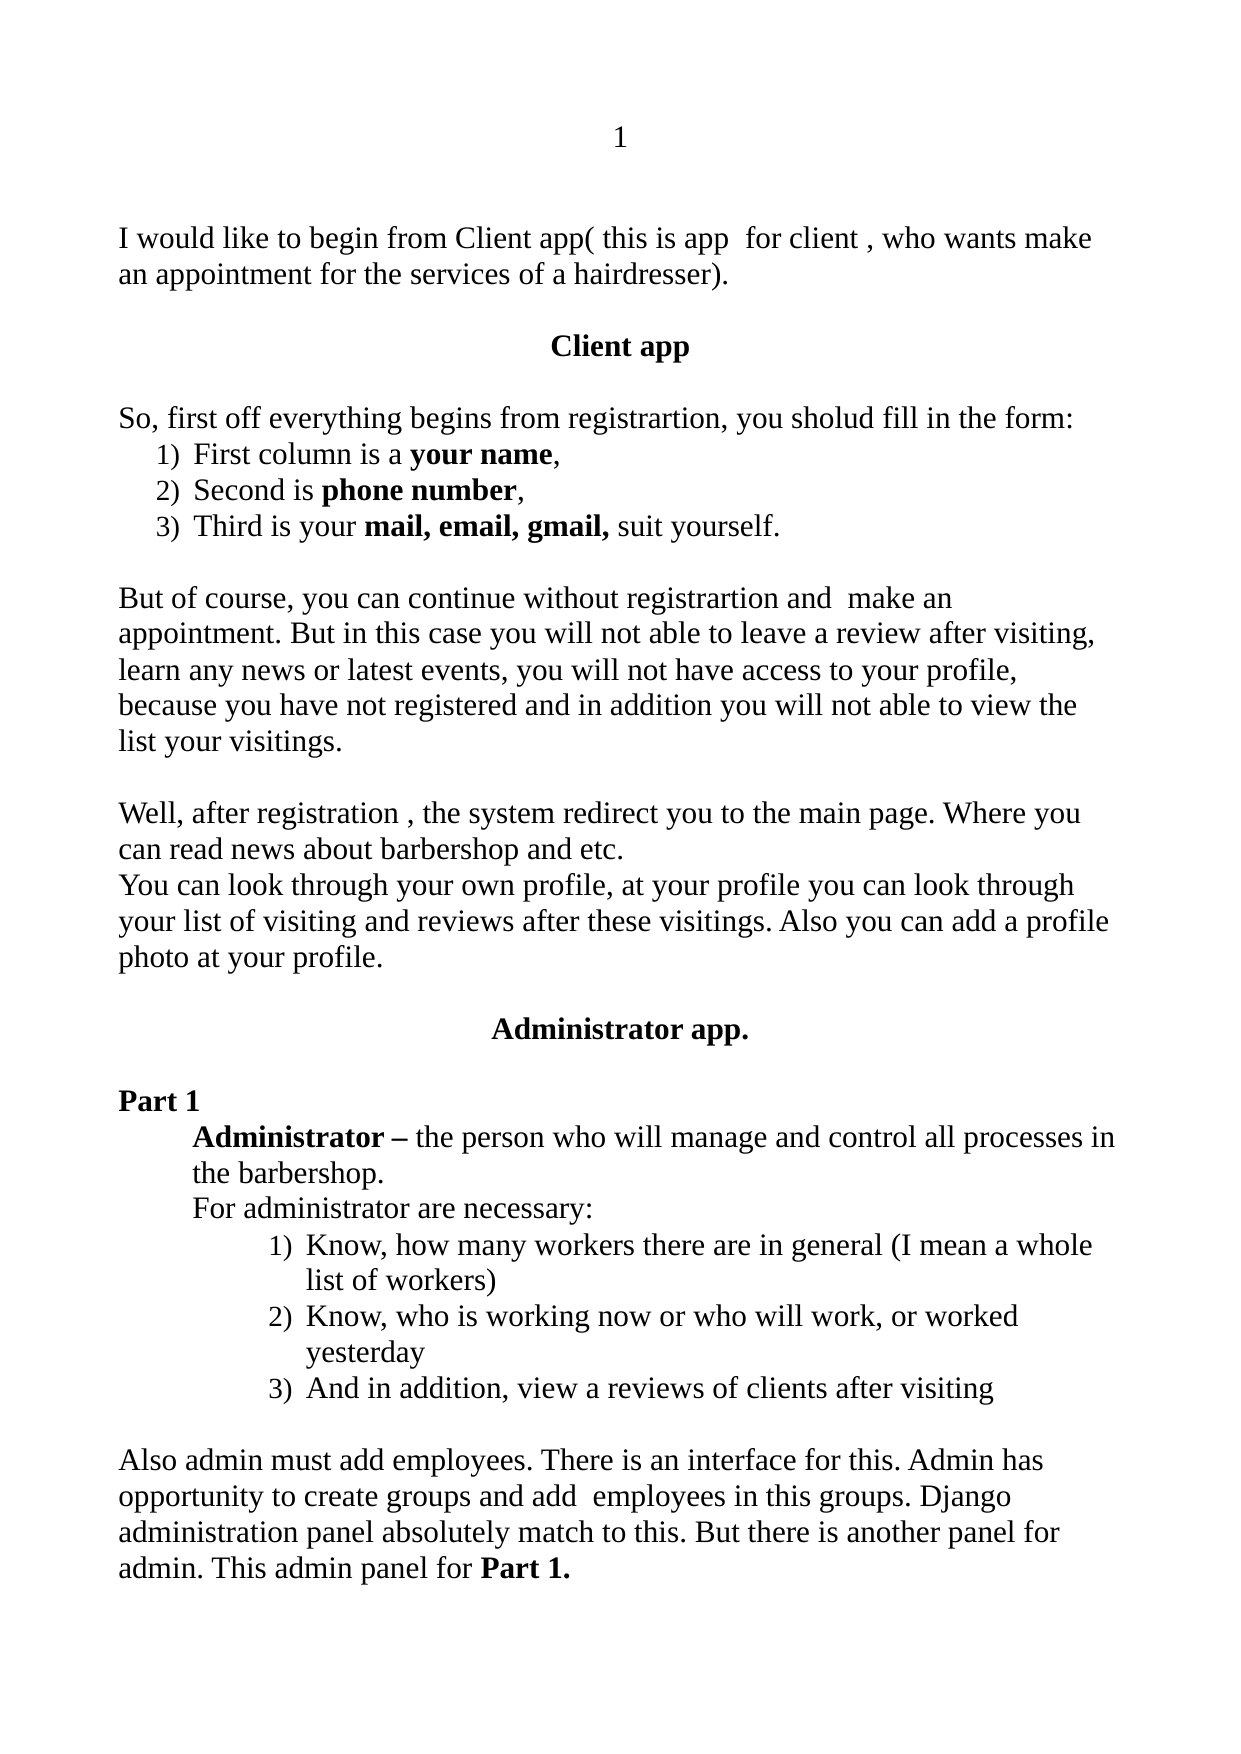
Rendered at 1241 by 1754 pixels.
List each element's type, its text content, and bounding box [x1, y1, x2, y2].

list Third is your mail, email, gmail, suit yourself. [156, 507, 1122, 543]
text Administrator – the person who will manage and control all processes in the barbershop. [118, 1118, 1122, 1190]
text I would like to begin from Client app( this is app for client , who wants make an appointment for the services of a hairdresser). [118, 219, 1122, 291]
list And in addition, view a reviews of clients after visiting [268, 1369, 1122, 1405]
text But of course, you can continue without registrartion and make an appointment. But in this case you will not able to leave a review after visiting, [118, 579, 1122, 651]
text For administrator are necessary: [118, 1190, 1122, 1226]
text learn any news or latest events, you will not have access to your profile, because you have not registered and in addition you will not able to view the list your visitings. [118, 651, 1122, 758]
text Administrator app. [118, 1010, 1122, 1046]
list Second is phone number, [156, 471, 1122, 507]
list Know, who is working now or who will work, or worked yesterday [268, 1298, 1122, 1369]
text Client app [118, 327, 1122, 363]
text Part 1 [118, 1082, 1122, 1118]
list Know, how many workers there are in general (I mean a whole list of workers) [268, 1226, 1122, 1298]
text So, first off everything begins from registrartion, you sholud fill in the form: [118, 399, 1122, 435]
text You can look through your own profile, at your profile you can look through your list of visiting and reviews after these visitings. Also you can add a profile photo at your profile. [118, 866, 1122, 974]
text Also admin must add employees. There is an interface for this. Admin has opportunity to create groups and add employees in this groups. Django administration panel absolutely match to this. But there is another panel for admin. This admin panel for Part 1. [118, 1441, 1122, 1585]
list First column is a your name, [156, 435, 1122, 471]
text Well, after registration , the system redirect you to the main page. Where you can read news about barbershop and etc. [118, 794, 1122, 866]
